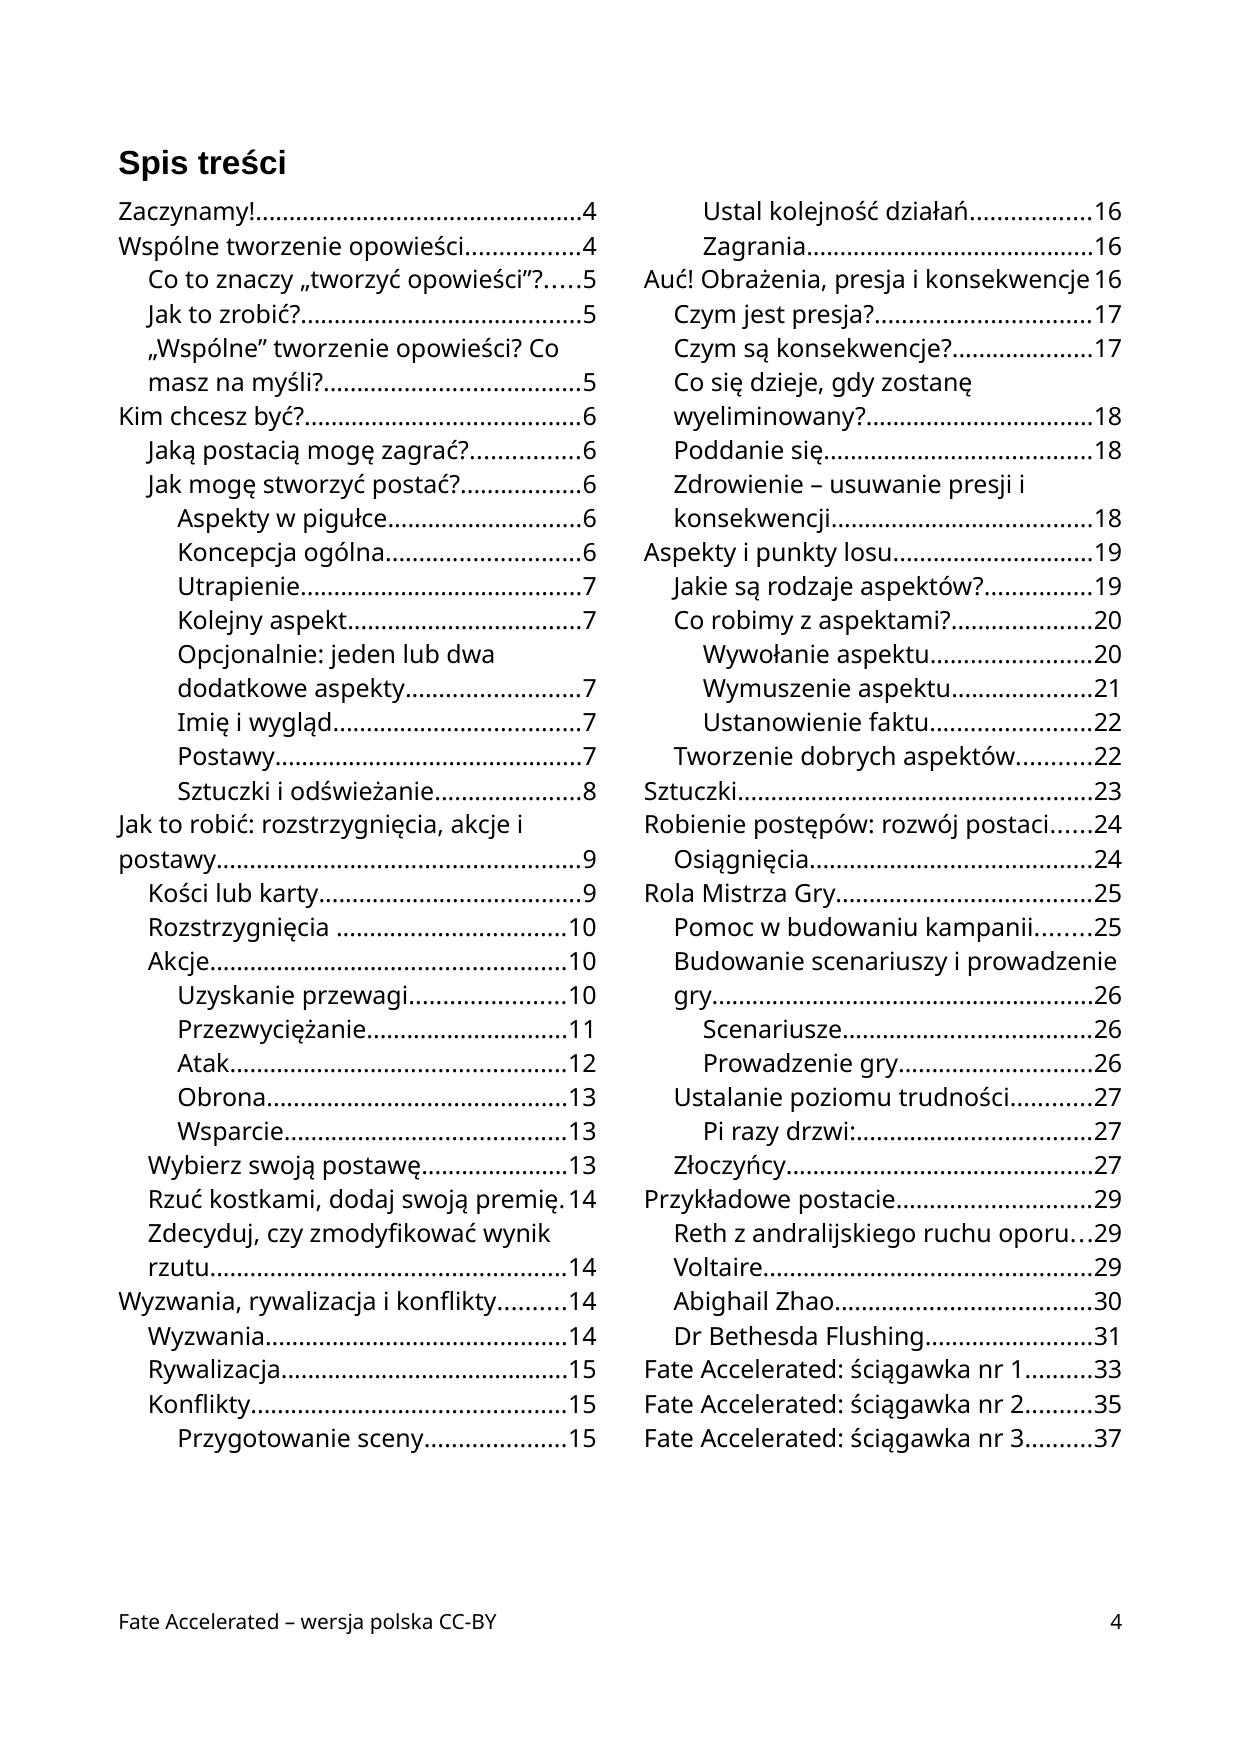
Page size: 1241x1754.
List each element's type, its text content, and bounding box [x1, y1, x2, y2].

text Rozstrzygnięcia 10 [148, 909, 596, 943]
text Abighail Zhao 30 [673, 1284, 1122, 1318]
text Fate Accelerated: ściągawka nr 3 37 [644, 1420, 1122, 1454]
text Dr Bethesda Flushing 31 [673, 1318, 1122, 1352]
text Atak 12 [177, 1046, 596, 1080]
text Wybierz swoją postawę 13 [148, 1148, 596, 1182]
text Wspólne tworzenie opowieści 4 [118, 228, 596, 262]
text Wyzwania 14 [148, 1318, 596, 1352]
text Auć! Obrażenia, presja i konsekwencje 16 [644, 262, 1122, 296]
text Opcjonalnie: jeden lub dwa dodatkowe aspekty 7 [177, 637, 596, 705]
text Zdrowienie – usuwanie presji i konsekwencji 18 [673, 467, 1122, 535]
text Zdecyduj, czy zmodyfikować wynik rzutu 14 [148, 1216, 596, 1284]
text Ustanowienie faktu 22 [703, 705, 1122, 739]
text Budowanie scenariuszy i prowadzenie gry 26 [673, 943, 1122, 1012]
text Jaką postacią mogę zagrać? 6 [148, 432, 596, 467]
text Jak to robić: rozstrzygnięcia, akcje i postawy 9 [118, 807, 596, 875]
text Reth z andralijskiego ruchu oporu 29 [673, 1216, 1122, 1250]
text Czym jest presja? 17 [673, 296, 1122, 330]
text Aspekty i punkty losu 19 [644, 535, 1122, 569]
text Tworzenie dobrych aspektów 22 [673, 739, 1122, 773]
text Aspekty w pigułce 6 [177, 501, 596, 535]
text Robienie postępów: rozwój postaci 24 [644, 807, 1122, 841]
text Poddanie się 18 [673, 432, 1122, 467]
text Kim chcesz być? 6 [118, 398, 596, 432]
text Sztuczki 23 [644, 773, 1122, 807]
text Konflikty 15 [148, 1386, 596, 1420]
text Co robimy z aspektami? 20 [673, 603, 1122, 637]
text Czym są konsekwencje? 17 [673, 330, 1122, 364]
text Co to znaczy „tworzyć opowieści”? 5 [148, 262, 596, 296]
text Jak mogę stworzyć postać? 6 [148, 467, 596, 501]
text Postawy 7 [177, 739, 596, 773]
text Jak to zrobić? 5 [148, 296, 596, 330]
text Utrapienie 7 [177, 569, 596, 603]
text Fate Accelerated: ściągawka nr 2 35 [644, 1386, 1122, 1420]
text Akcje 10 [148, 943, 596, 977]
text Jakie są rodzaje aspektów? 19 [673, 569, 1122, 603]
text Sztuczki i odświeżanie 8 [177, 773, 596, 807]
text Co się dzieje, gdy zostanę wyeliminowany? 18 [673, 364, 1122, 432]
text Wymuszenie aspektu 21 [703, 671, 1122, 705]
text „Wspólne” tworzenie opowieści? Co masz na myśli? 5 [148, 330, 596, 398]
text Rzuć kostkami, dodaj swoją premię 14 [148, 1182, 596, 1216]
text Uzyskanie przewagi 10 [177, 977, 596, 1012]
subtitle Spis treści [118, 143, 1122, 182]
text Fate Accelerated: ściągawka nr 1 33 [644, 1352, 1122, 1386]
text Rywalizacja 15 [148, 1352, 596, 1386]
text Przykładowe postacie 29 [644, 1182, 1122, 1216]
text Wsparcie 13 [177, 1114, 596, 1148]
text Prowadzenie gry 26 [703, 1046, 1122, 1080]
text Osiągnięcia 24 [673, 841, 1122, 875]
text Złoczyńcy 27 [673, 1148, 1122, 1182]
text Pomoc w budowaniu kampanii 25 [673, 909, 1122, 943]
text Kolejny aspekt 7 [177, 603, 596, 637]
text Zagrania 16 [703, 228, 1122, 262]
text Koncepcja ogólna 6 [177, 535, 596, 569]
text Scenariusze 26 [703, 1012, 1122, 1046]
text Przezwyciężanie 11 [177, 1012, 596, 1046]
text Imię i wygląd 7 [177, 705, 596, 739]
text Voltaire 29 [673, 1250, 1122, 1284]
text Ustalanie poziomu trudności 27 [673, 1080, 1122, 1114]
text Pi razy drzwi: 27 [703, 1114, 1122, 1148]
text Wyzwania, rywalizacja i konflikty 14 [118, 1284, 596, 1318]
text Wywołanie aspektu 20 [703, 637, 1122, 671]
text Obrona 13 [177, 1080, 596, 1114]
text Zaczynamy! 4 [118, 194, 596, 228]
text Ustal kolejność działań 16 [703, 194, 1122, 228]
text Kości lub karty 9 [148, 875, 596, 909]
text Przygotowanie sceny 15 [177, 1420, 596, 1454]
text Rola Mistrza Gry 25 [644, 875, 1122, 909]
